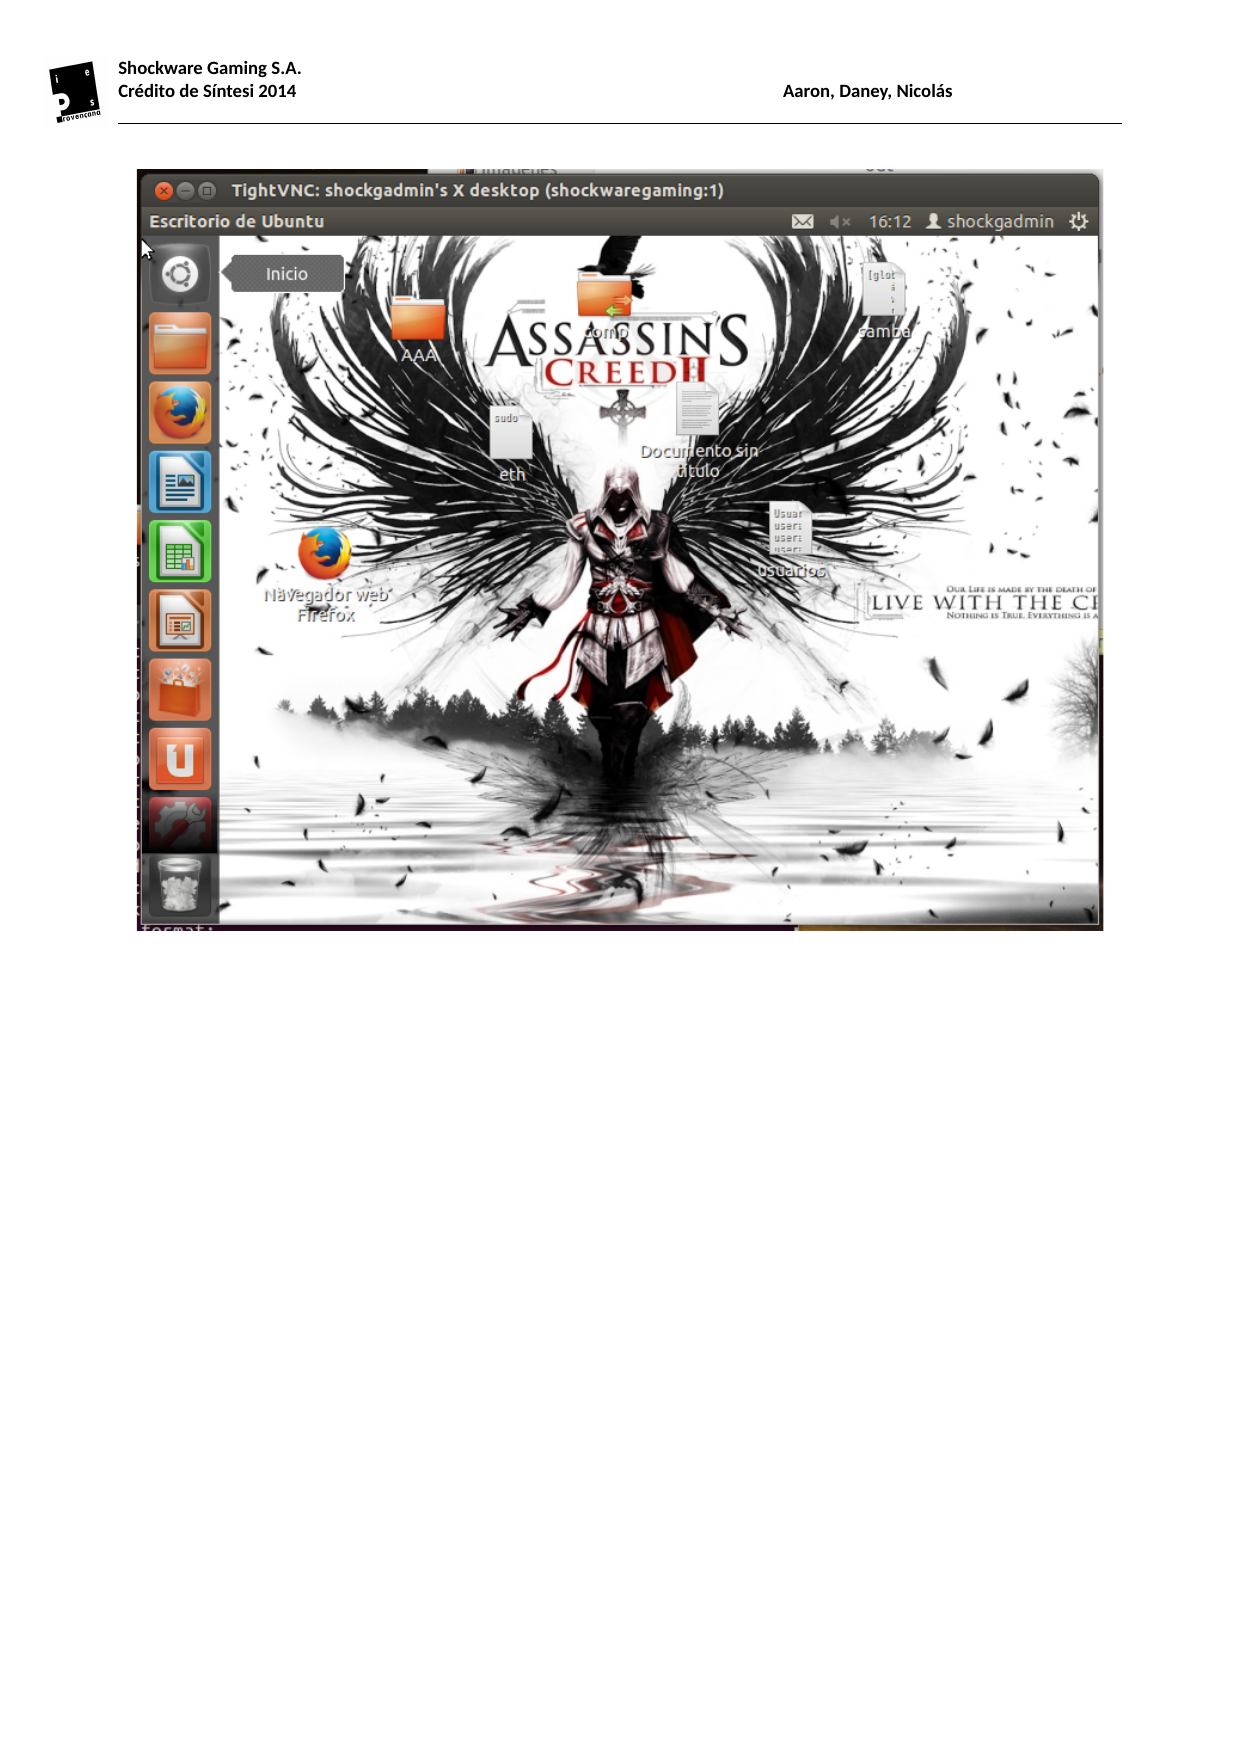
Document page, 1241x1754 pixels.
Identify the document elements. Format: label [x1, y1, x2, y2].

picture [136, 169, 1104, 931]
picture [43, 54, 110, 128]
